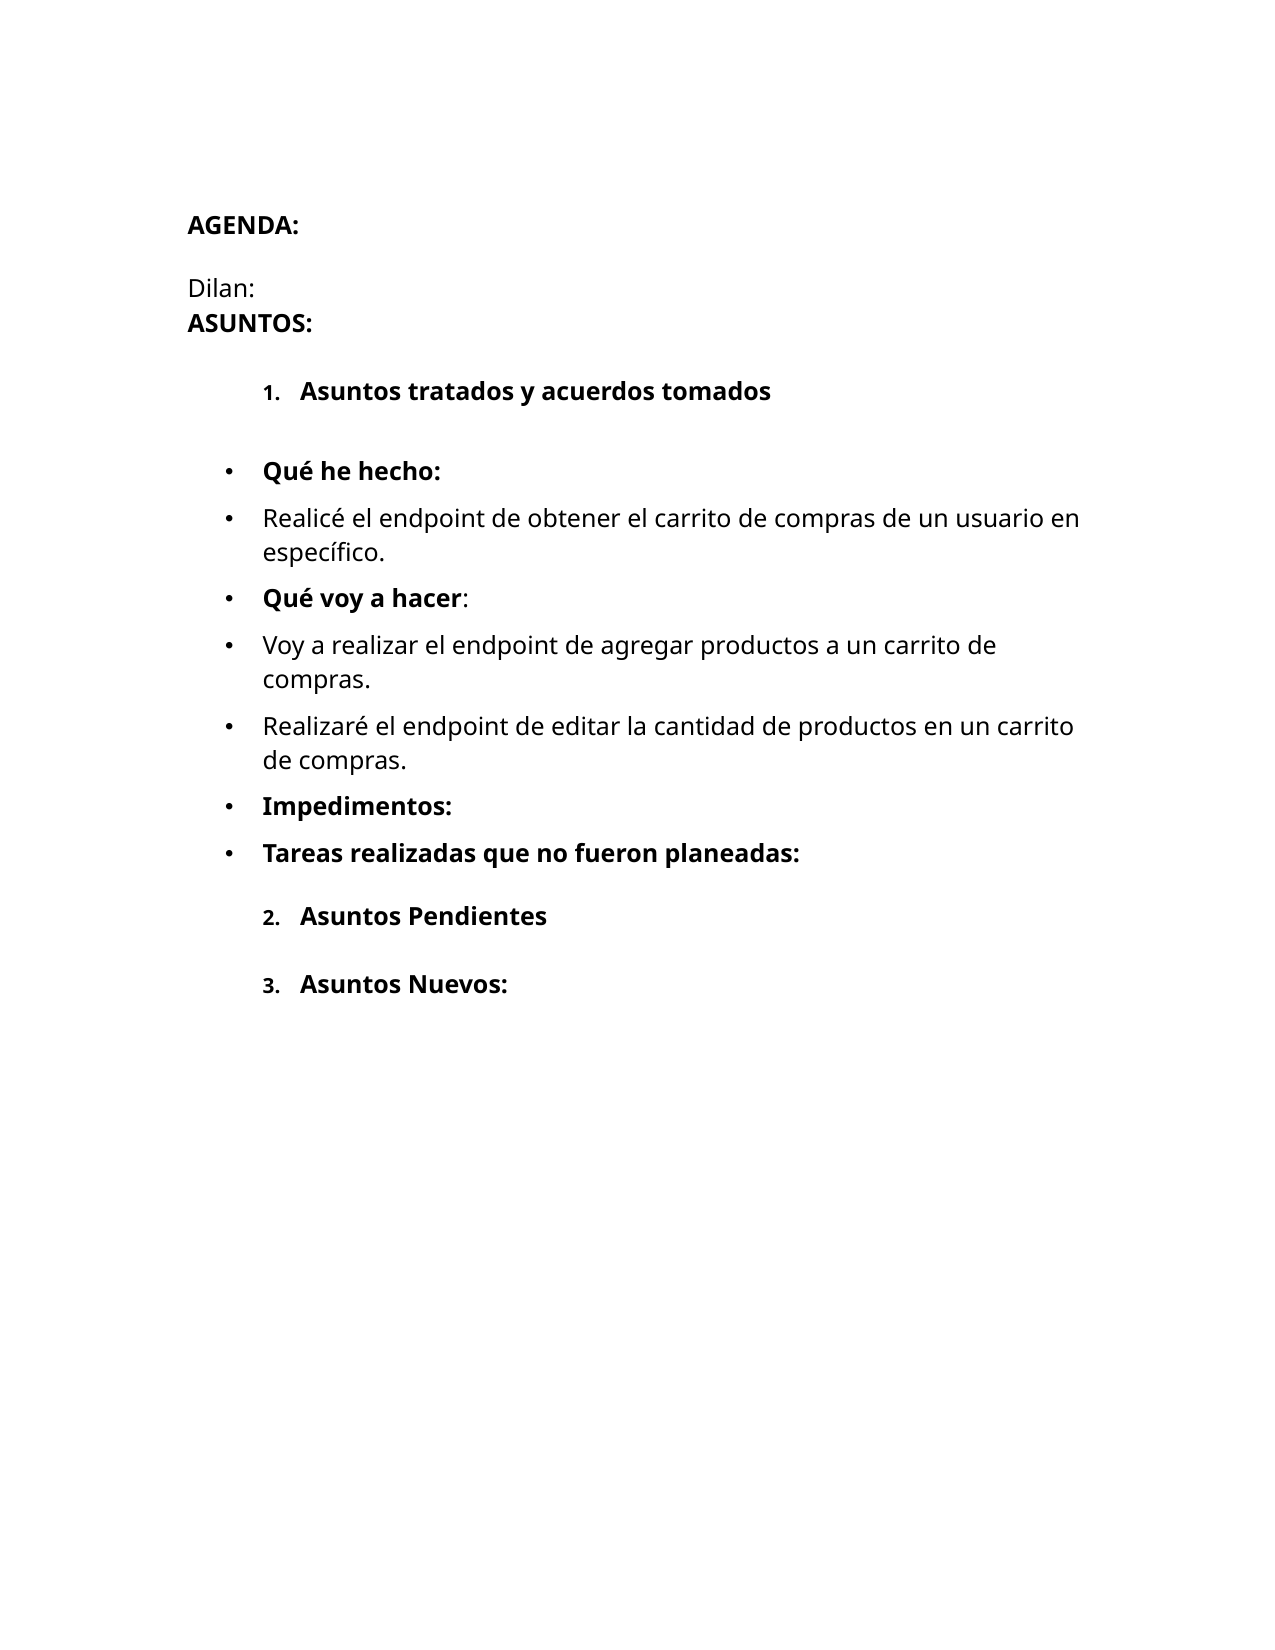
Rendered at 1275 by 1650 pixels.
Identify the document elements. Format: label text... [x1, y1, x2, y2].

list Asuntos tratados y acuerdos tomados [262, 373, 1087, 407]
list Qué he hecho: [225, 454, 1087, 488]
list Tareas realizadas que no fueron planeadas: [225, 836, 1087, 869]
list Impedimentos: [225, 789, 1087, 823]
list Voy a realizar el endpoint de agregar productos a un carrito de compras. [225, 628, 1087, 696]
text Dilan: [187, 271, 1087, 305]
text AGENDA: [187, 208, 1087, 242]
list Qué voy a hacer: [225, 581, 1087, 615]
list Realicé el endpoint de obtener el carrito de compras de un usuario en específico. [225, 501, 1087, 569]
list Asuntos Nuevos: [262, 967, 1087, 1001]
text ASUNTOS: [187, 305, 1087, 339]
list Realizaré el endpoint de editar la cantidad de productos en un carrito de compras. [225, 708, 1087, 776]
list Asuntos Pendientes [262, 899, 1087, 933]
